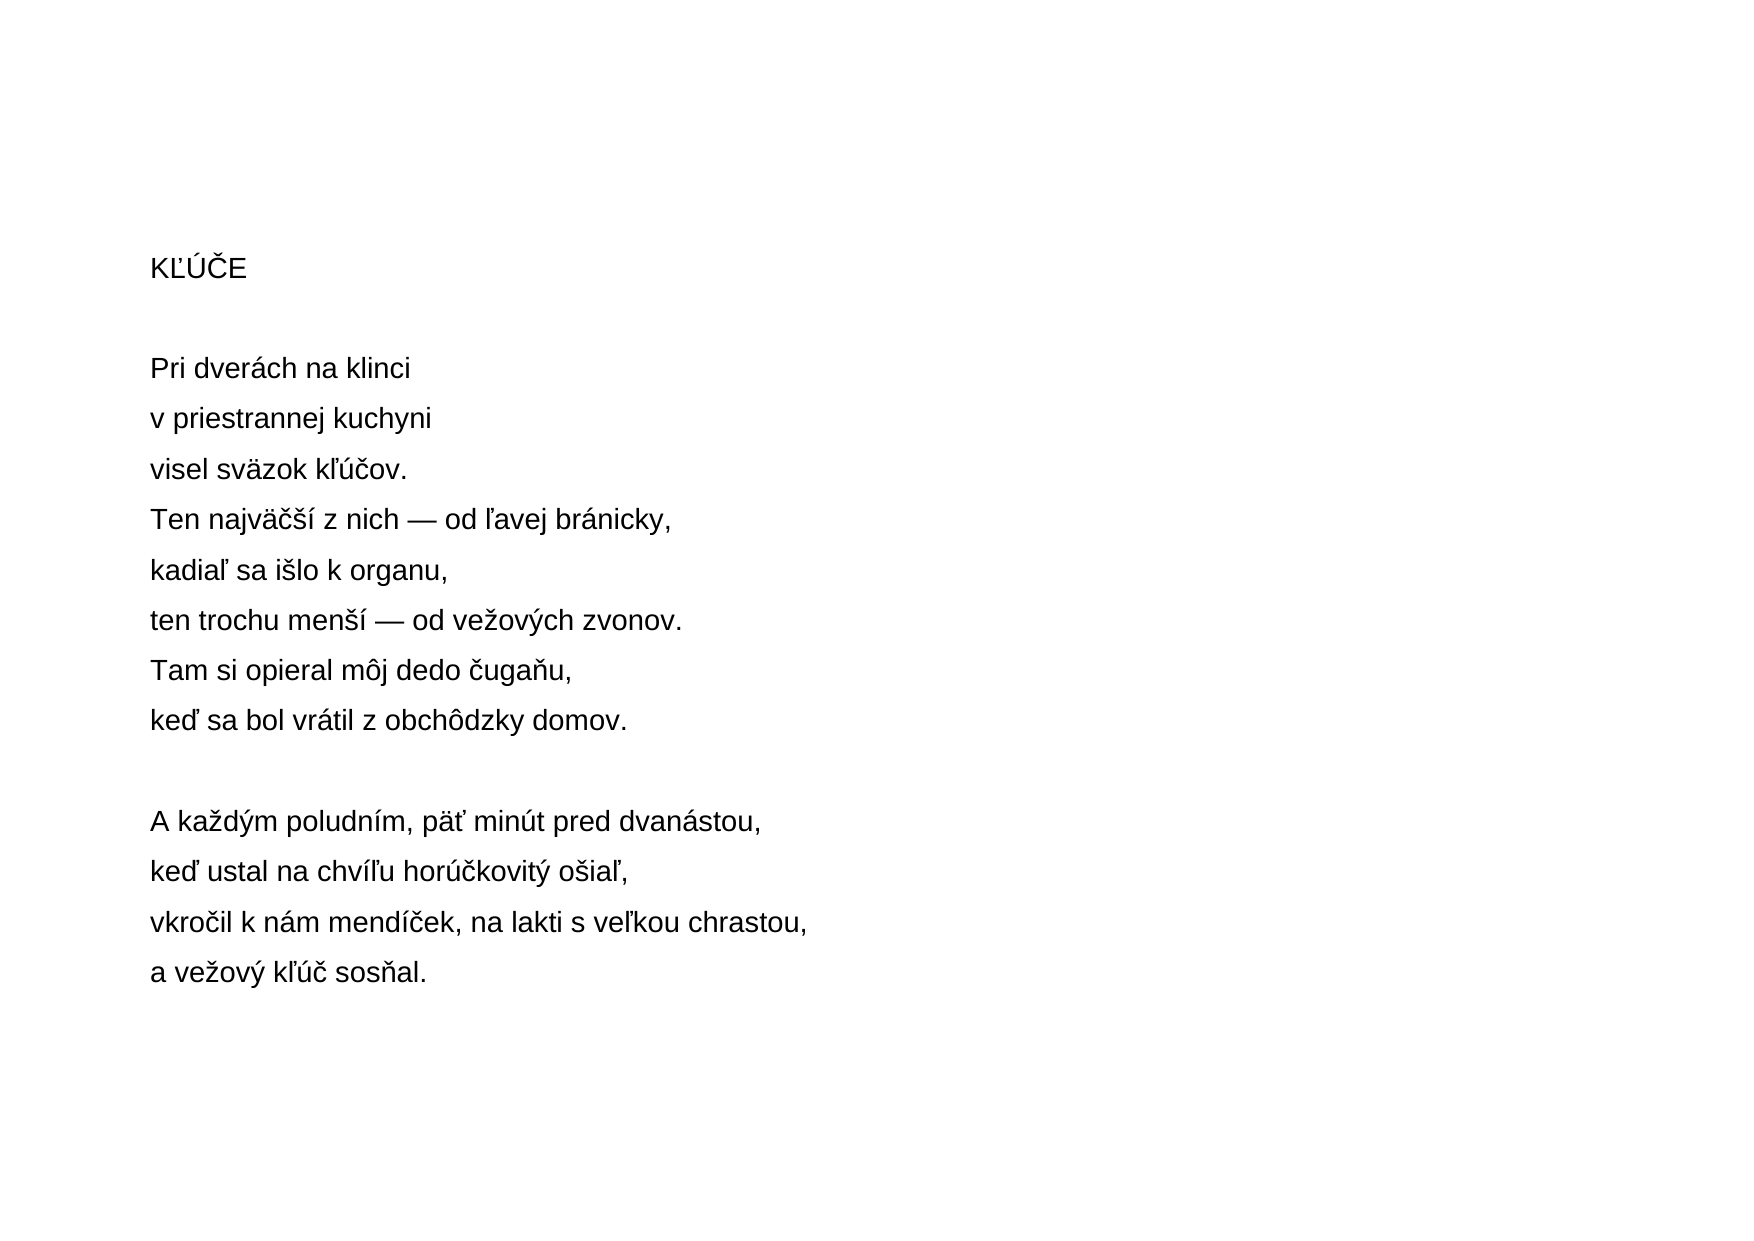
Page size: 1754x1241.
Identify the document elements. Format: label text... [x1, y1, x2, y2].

text vkročil k nám mendíček, na lakti s veľkou chrastou, [150, 905, 1243, 938]
text keď sa bol vrátil z obchôdzky domov. [150, 703, 1243, 737]
text Tam si opieral môj dedo čugaňu, [150, 653, 1243, 687]
text ten trochu menší — od vežových zvonov. [150, 603, 1243, 636]
text kadiaľ sa išlo k organu, [150, 552, 1243, 586]
text visel sväzok kľúčov. [150, 452, 1243, 485]
text Ten najväčší z nich — od ľavej bránicky, [150, 502, 1243, 536]
text KĽÚČE [150, 251, 1243, 284]
text a vežový kľúč sosňal. [150, 955, 1243, 988]
text v priestrannej kuchyni [150, 402, 1243, 435]
text Pri dverách na klinci [150, 351, 1243, 385]
text A každým poludním, päť minút pred dvanástou, [150, 804, 1243, 838]
text keď ustal na chvíľu horúčkovitý ošiaľ, [150, 854, 1243, 888]
